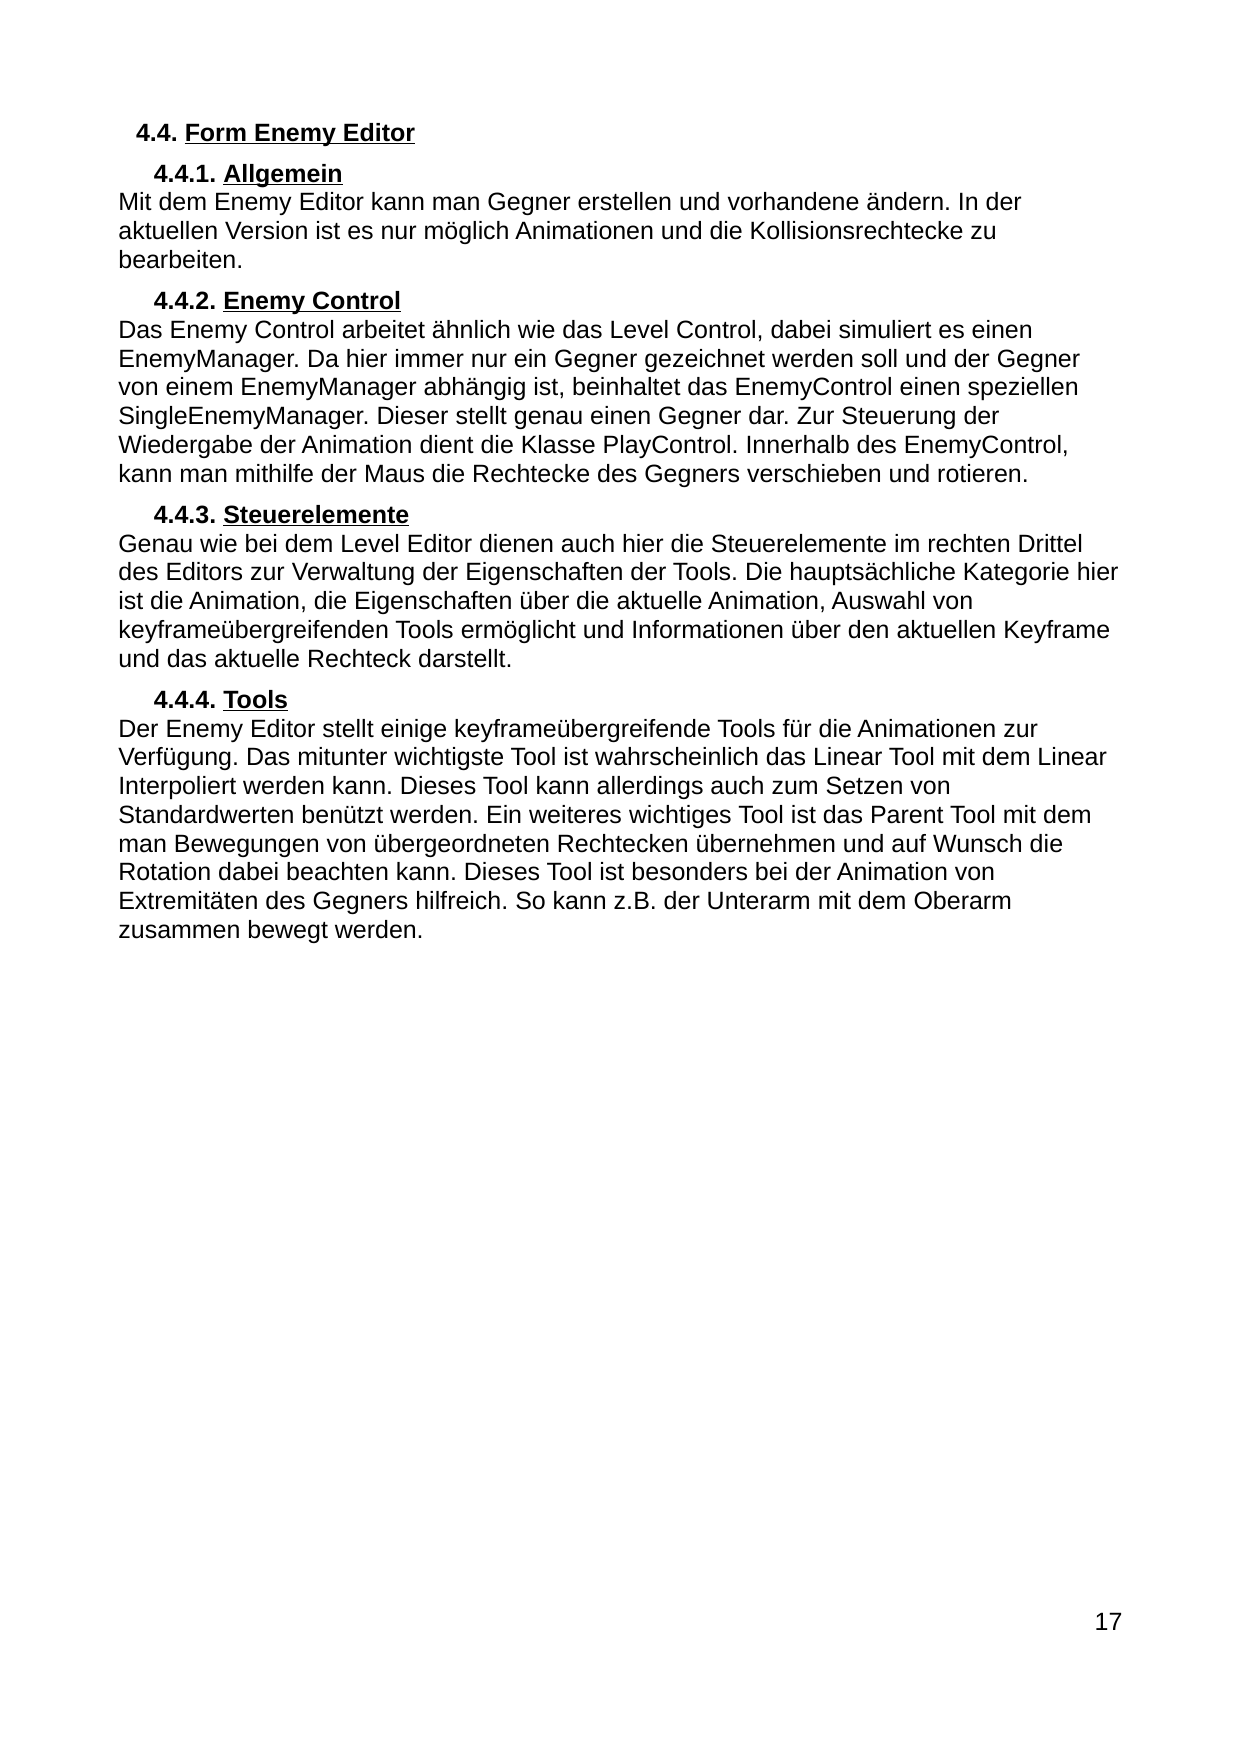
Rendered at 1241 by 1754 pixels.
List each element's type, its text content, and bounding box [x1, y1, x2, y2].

text Der Enemy Editor stellt einige keyframeübergreifende Tools für die Animationen zur Verfügung. Das mitunter wichtigste Tool ist wahrscheinlich das Linear Tool mit dem Linear Interpoliert werden kann. Dieses Tool kann allerdings auch zum Setzen von Standardwerten benützt werden. Ein weiteres wichtiges Tool ist das Parent Tool mit dem man Bewegungen von übergeordneten Rechtecken übernehmen und auf Wunsch die Rotation dabei beachten kann. Dieses Tool ist besonders bei der Animation von Extremitäten des Gegners hilfreich. So kann z.B. der Unterarm mit dem Oberarm zusammen bewegt werden. [118, 714, 1122, 944]
text Genau wie bei dem Level Editor dienen auch hier die Steuerelemente im rechten Drittel des Editors zur Verwaltung der Eigenschaften der Tools. Die hauptsächliche Kategorie hier ist die Animation, die Eigenschaften über die aktuelle Animation, Auswahl von keyframeübergreifenden Tools ermöglicht und Informationen über den aktuellen Keyframe und das aktuelle Rechteck darstellt. [118, 529, 1122, 672]
subtitle Allgemein [153, 159, 1122, 187]
subtitle Enemy Control [153, 286, 1122, 315]
subtitle Tools [153, 685, 1122, 714]
subtitle Steuerelemente [153, 500, 1122, 529]
subtitle Form Enemy Editor [136, 118, 1122, 147]
text Mit dem Enemy Editor kann man Gegner erstellen und vorhandene ändern. In der aktuellen Version ist es nur möglich Animationen und die Kollisionsrechtecke zu bearbeiten. [118, 187, 1122, 274]
text Das Enemy Control arbeitet ähnlich wie das Level Control, dabei simuliert es einen EnemyManager. Da hier immer nur ein Gegner gezeichnet werden soll und der Gegner von einem EnemyManager abhängig ist, beinhaltet das EnemyControl einen speziellen SingleEnemyManager. Dieser stellt genau einen Gegner dar. Zur Steuerung der Wiedergabe der Animation dient die Klasse PlayControl. Innerhalb des EnemyControl, kann man mithilfe der Maus die Rechtecke des Gegners verschieben und rotieren. [118, 315, 1122, 487]
